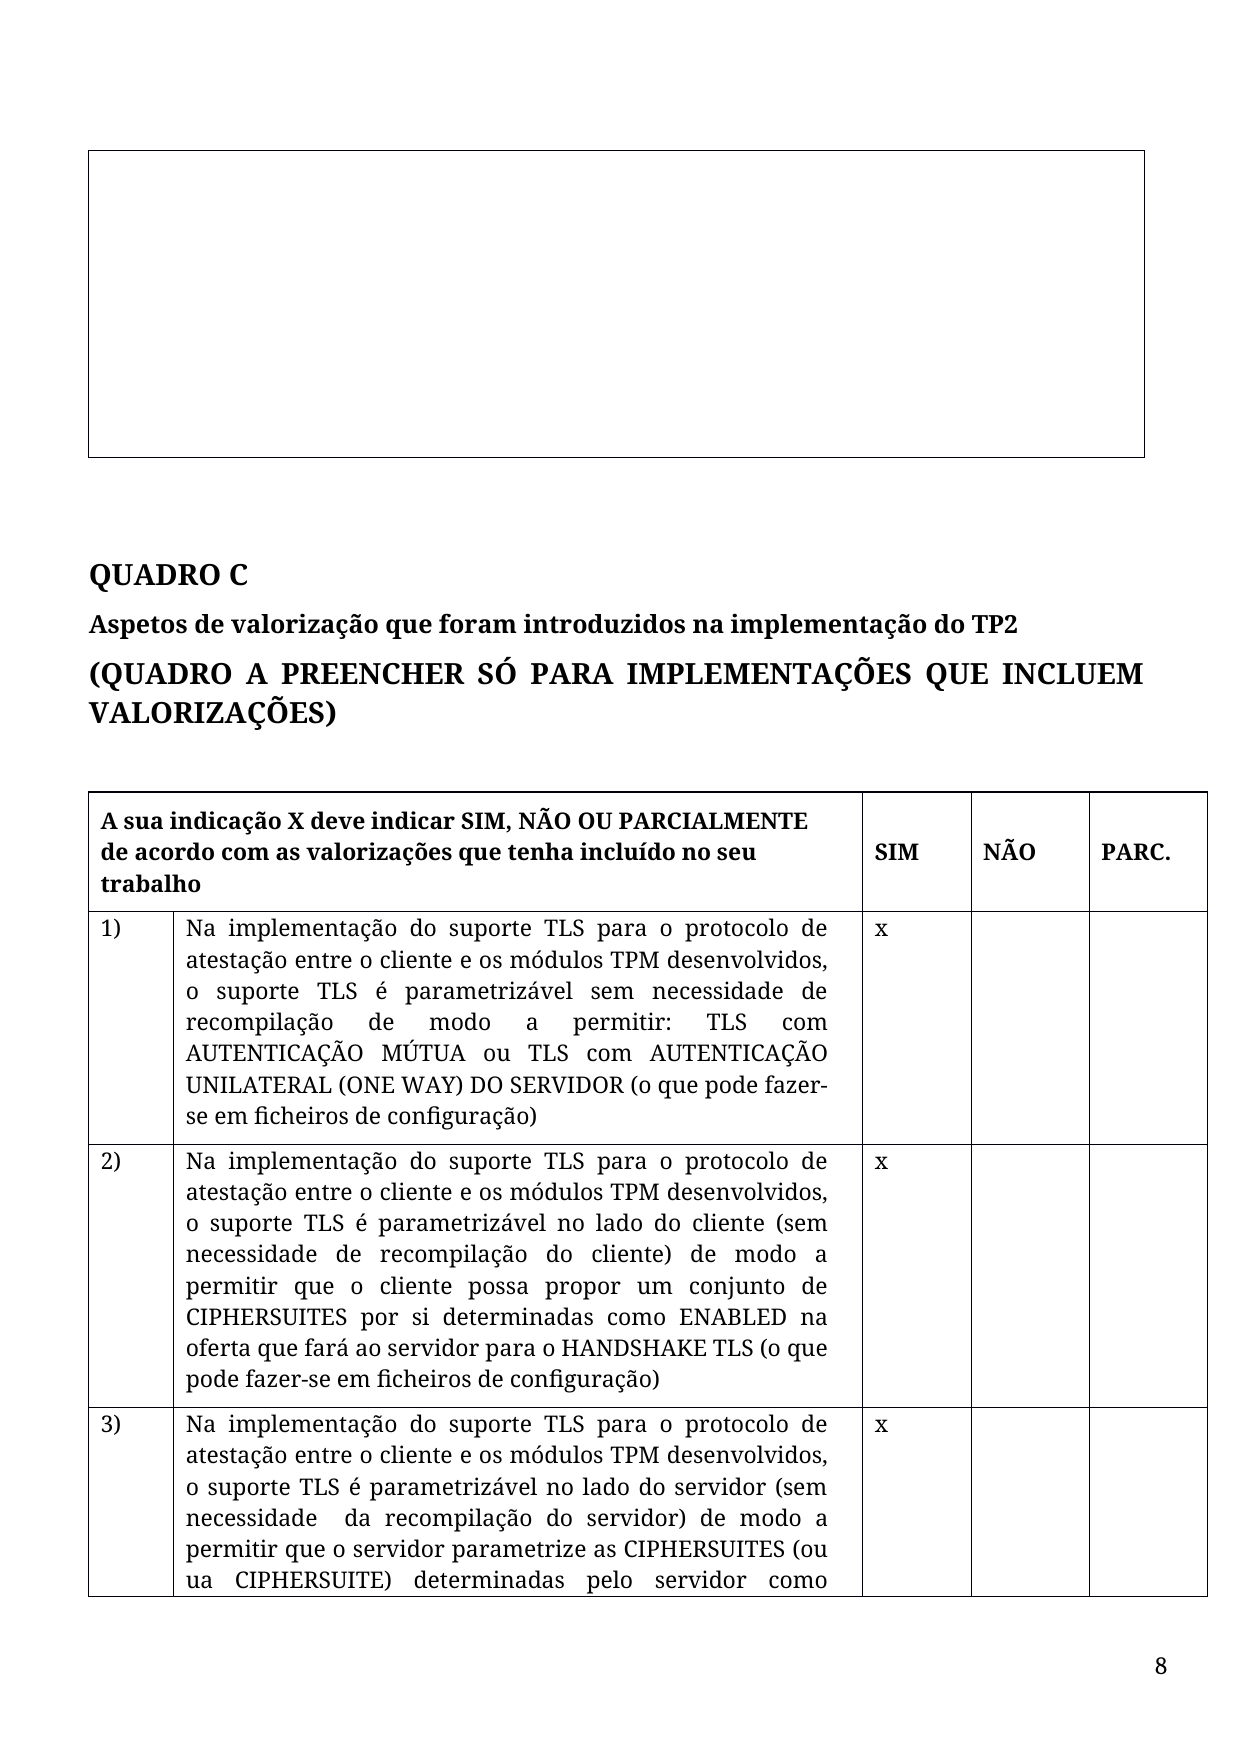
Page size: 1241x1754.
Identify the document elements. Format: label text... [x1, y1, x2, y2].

table_cell Na implementação do suporte TLS para o protocolo de atestação entre o cliente e os módulos TPM desenvolvidos, o suporte TLS é parametrizável no lado do cliente (sem necessidade de recompilação do cliente) de modo a permitir que o cliente possa propor um conjunto de CIPHERSUITES por si determinadas como ENABLED na oferta que fará ao servidor para o HANDSHAKE TLS (o que pode fazer-se em ficheiros de configuração) [174, 1145, 862, 1407]
table_cell [972, 1408, 1089, 1596]
table_cell [1090, 912, 1207, 1143]
table_header A sua indicação X deve indicar SIM, NÃO OU PARCIALMENTE de acordo com as valorizações que tenha incluído no seu trabalho [89, 793, 862, 911]
table_cell 3) [89, 1408, 173, 1596]
table_cell Na implementação do suporte TLS para o protocolo de atestação entre o cliente e os módulos TPM desenvolvidos, o suporte TLS é parametrizável sem necessidade de recompilação de modo a permitir: TLS com AUTENTICAÇÃO MÚTUA ou TLS com AUTENTICAÇÃO UNILATERAL (ONE WAY) DO SERVIDOR (o que pode fazer-se em ficheiros de configuração) [174, 912, 862, 1143]
table_header SIM [863, 793, 971, 911]
table_cell Na implementação do suporte TLS para o protocolo de atestação entre o cliente e os módulos TPM desenvolvidos, o suporte TLS é parametrizável no lado do servidor (sem necessidade da recompilação do servidor) de modo a permitir que o servidor parametrize as CIPHERSUITES (ou ua CIPHERSUITE) determinadas pelo servidor como [174, 1408, 862, 1596]
text QUADRO C [88, 554, 1144, 594]
table_cell 2) [89, 1145, 173, 1407]
text Aspetos de valorização que foram introduzidos na implementação do TP2 [88, 606, 1144, 641]
table_header NÃO [972, 793, 1089, 911]
table_header PARC. [1090, 793, 1207, 911]
table_cell [1090, 1145, 1207, 1407]
table_cell [972, 1145, 1089, 1407]
table_cell x [863, 1408, 971, 1596]
table_cell [972, 912, 1089, 1143]
table_cell [1090, 1408, 1207, 1596]
table_header [89, 151, 1144, 457]
table_cell x [863, 1145, 971, 1407]
table_cell 1) [89, 912, 173, 1143]
table_cell x [863, 912, 971, 1143]
text (QUADRO A PREENCHER SÓ PARA IMPLEMENTAÇÕES QUE INCLUEM VALORIZAÇÕES) [88, 653, 1144, 732]
